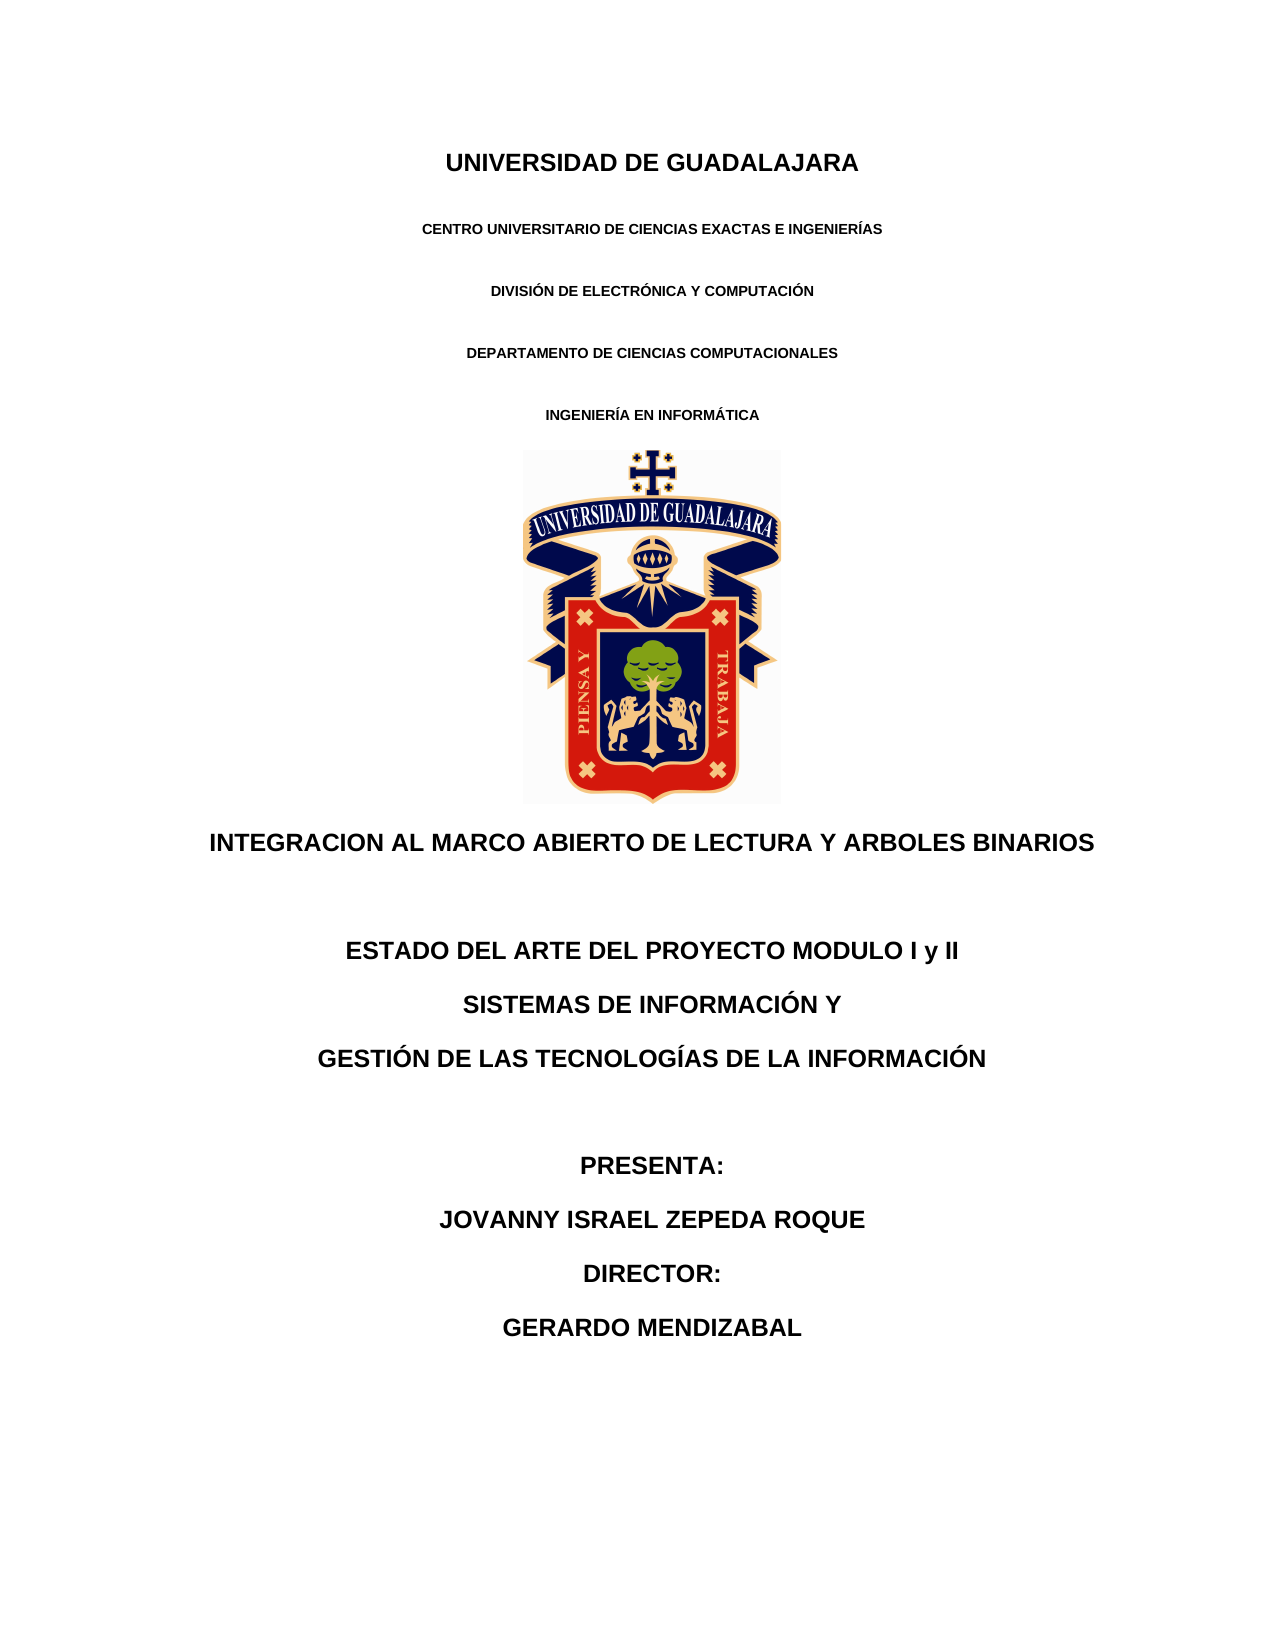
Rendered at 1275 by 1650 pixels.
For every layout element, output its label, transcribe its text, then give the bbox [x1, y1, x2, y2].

text GESTIÓN DE LAS TECNOLOGÍAS DE LA INFORMACIÓN [177, 1044, 1127, 1072]
picture [523, 450, 782, 804]
text SISTEMAS DE INFORMACIÓN Y [177, 990, 1127, 1018]
text DIRECTOR: [177, 1259, 1127, 1288]
text INGENIERÍA EN INFORMÁTICA [177, 388, 1127, 424]
text CENTRO UNIVERSITARIO DE CIENCIAS EXACTAS E INGENIERÍAS [177, 202, 1127, 237]
text ESTADO DEL ARTE DEL PROYECTO MODULO I y II [177, 936, 1127, 965]
text DEPARTAMENTO DE CIENCIAS COMPUTACIONALES [177, 326, 1127, 362]
text PRESENTA: [177, 1151, 1127, 1180]
text JOVANNY ISRAEL ZEPEDA ROQUE [177, 1205, 1127, 1234]
text GERARDO MENDIZABAL [177, 1313, 1127, 1342]
text DIVISIÓN DE ELECTRÓNICA Y COMPUTACIÓN [177, 264, 1127, 299]
text INTEGRACION AL MARCO ABIERTO DE LECTURA Y ARBOLES BINARIOS [177, 828, 1127, 857]
text UNIVERSIDAD DE GUADALAJARA [177, 148, 1127, 176]
